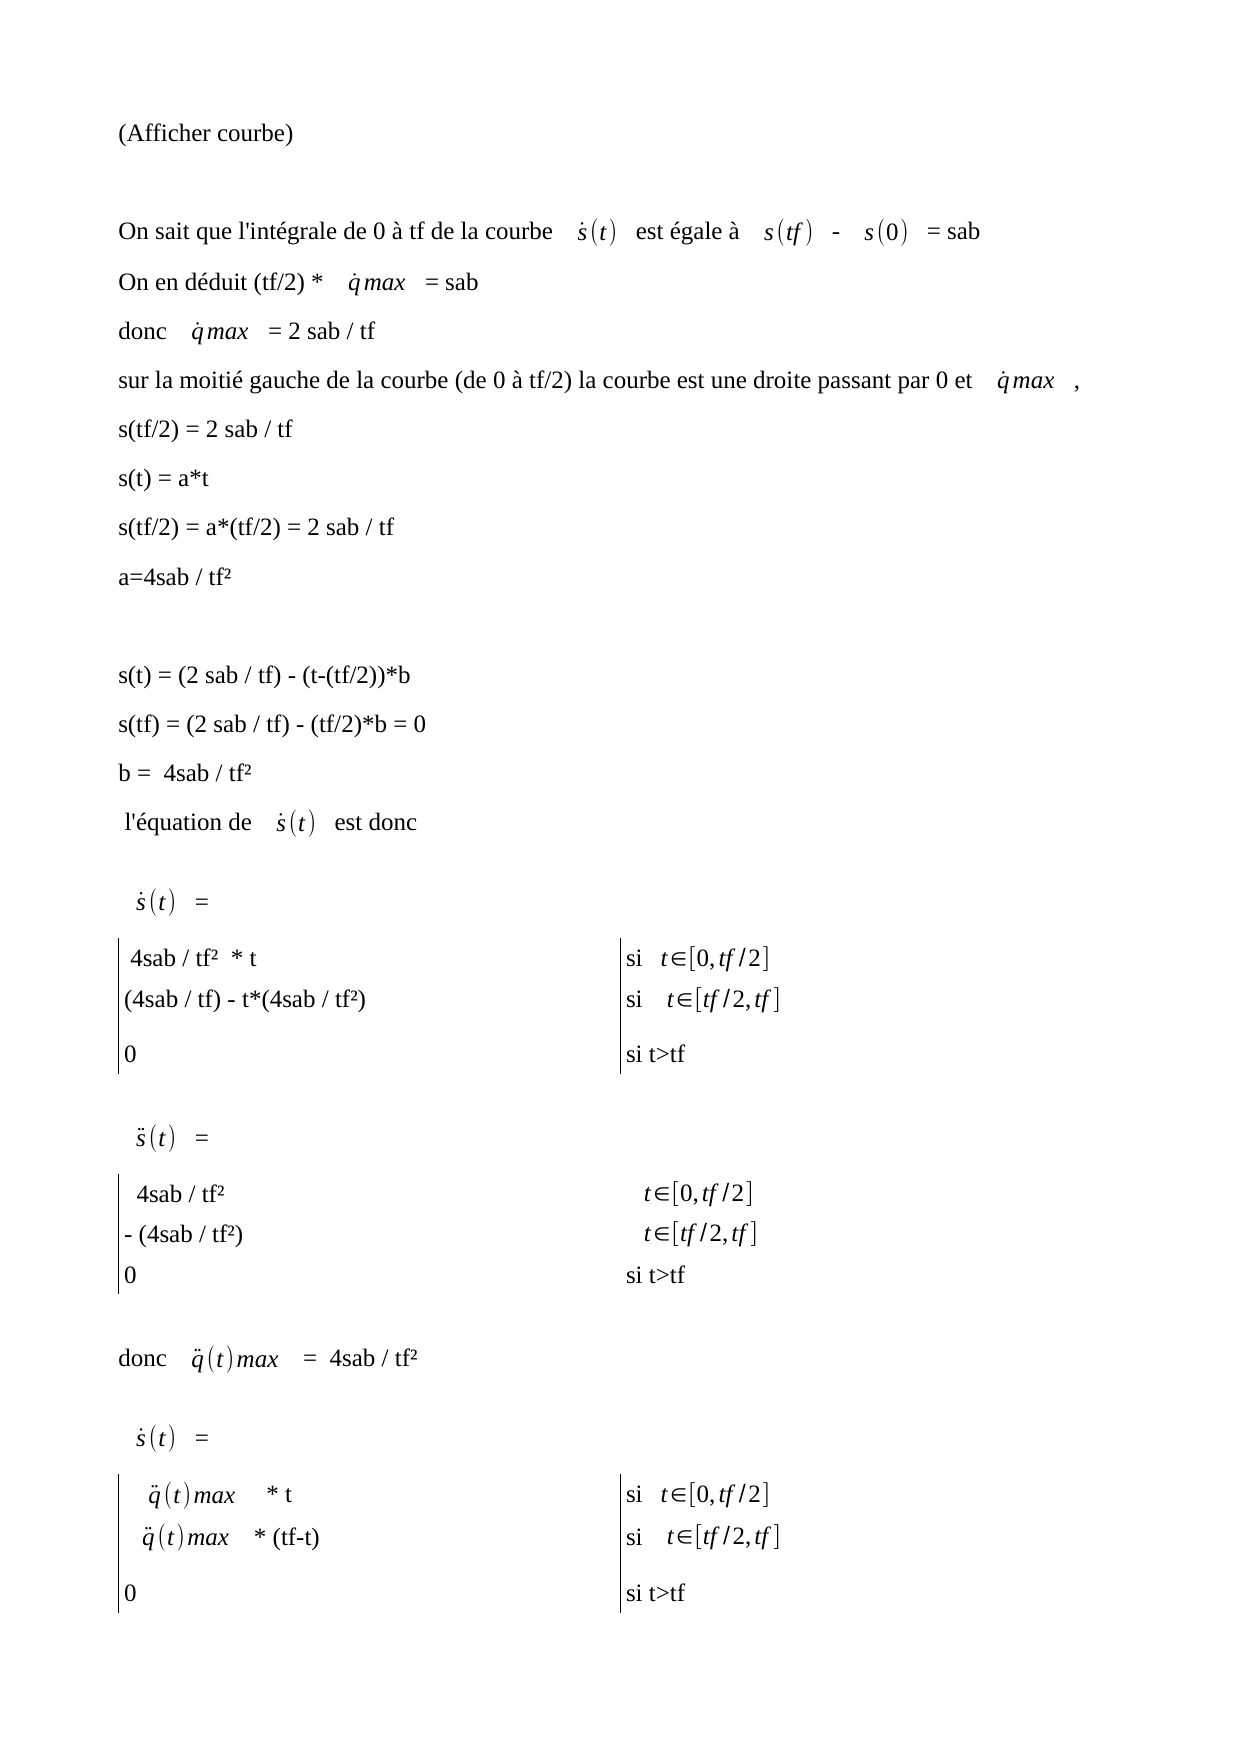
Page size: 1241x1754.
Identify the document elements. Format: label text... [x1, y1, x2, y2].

table_header 4sab / tf² * t [119, 938, 620, 978]
table_cell si t>tf [621, 1573, 1122, 1613]
text sur la moitié gauche de la courbe (de 0 à tf/2) la courbe est une droite passant par 0 et , [118, 365, 1122, 394]
table_cell si t>tf [620, 1254, 1122, 1294]
table_cell 0 [119, 1033, 620, 1073]
text = [118, 887, 1122, 917]
table_header 4sab / tf² [119, 1174, 620, 1214]
table_cell - (4sab / tf²) [119, 1214, 620, 1254]
text (Afficher courbe) [118, 118, 1122, 147]
text s(tf/2) = a*(tf/2) = 2 sab / tf [118, 512, 1122, 541]
table_cell si [621, 979, 1122, 1033]
text On sait que l'intégrale de 0 à tf de la courbe est égale à - = sab [118, 216, 1122, 247]
text s(t) = a*t [118, 463, 1122, 492]
table_cell [620, 1214, 1122, 1254]
text donc = 2 sab / tf [118, 316, 1122, 345]
text b = 4sab / tf² [118, 758, 1122, 787]
table_header * t [119, 1474, 620, 1516]
text On en déduit (tf/2) * = sab [118, 267, 1122, 296]
text l'équation de est donc [118, 807, 1122, 837]
text donc = 4sab / tf² [118, 1343, 1122, 1374]
text s(tf/2) = 2 sab / tf [118, 414, 1122, 443]
table_cell si [621, 1516, 1122, 1573]
table_header [620, 1174, 1122, 1214]
text s(tf) = (2 sab / tf) - (tf/2)*b = 0 [118, 709, 1122, 737]
table_header si [621, 938, 1122, 978]
text = [118, 1123, 1122, 1153]
table_cell 0 [119, 1573, 620, 1613]
table_cell (4sab / tf) - t*(4sab / tf²) [119, 979, 620, 1033]
text = [118, 1423, 1122, 1453]
text s(t) = (2 sab / tf) - (t-(tf/2))*b [118, 660, 1122, 688]
text a=4sab / tf² [118, 562, 1122, 590]
table_cell si t>tf [621, 1033, 1122, 1073]
table_cell * (tf-t) [119, 1516, 620, 1573]
table_cell 0 [119, 1254, 620, 1294]
table_header si [621, 1474, 1122, 1516]
